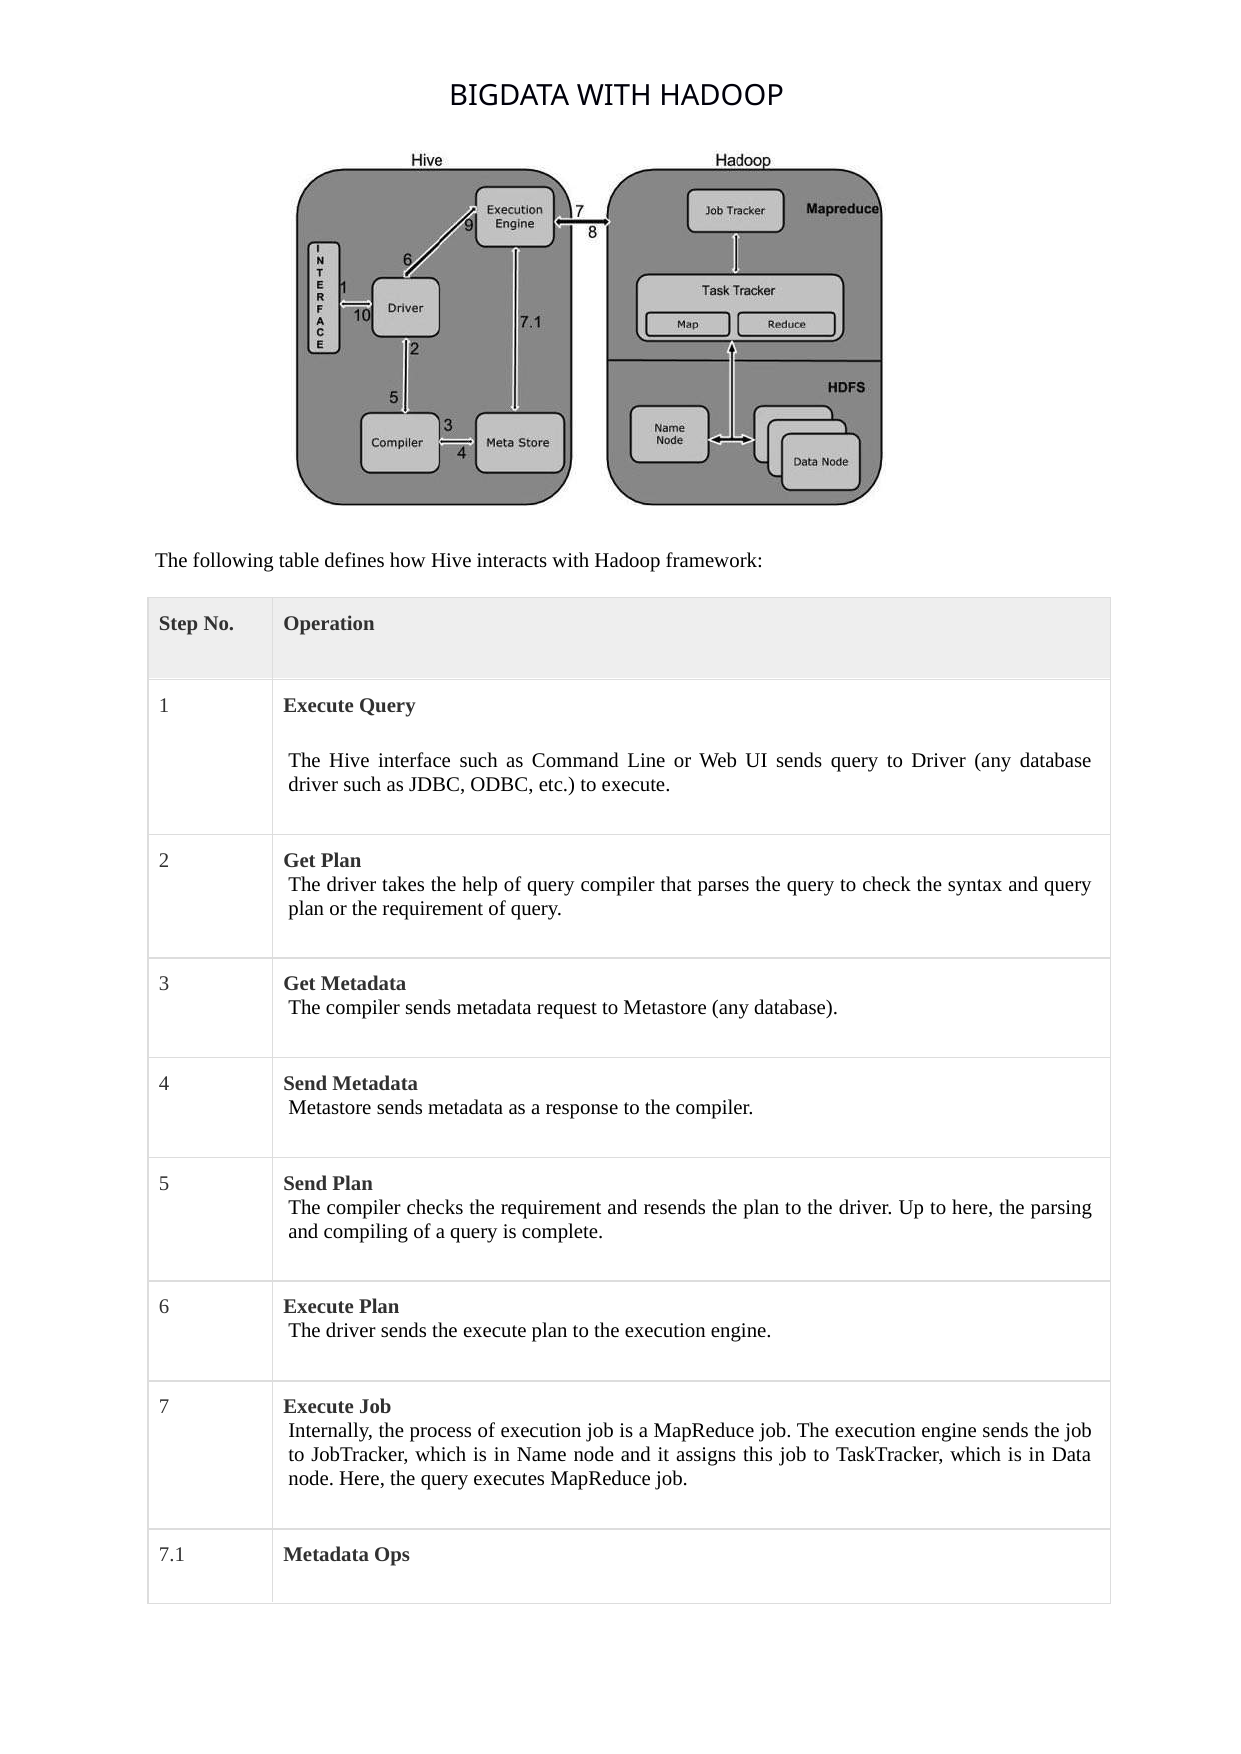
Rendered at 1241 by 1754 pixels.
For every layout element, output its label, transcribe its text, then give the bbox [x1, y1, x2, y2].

table_cell Send Metadata Metastore sends metadata as a response to the compiler. [273, 1058, 1110, 1157]
picture [290, 150, 887, 506]
table_cell Get Metadata The compiler sends metadata request to Metastore (any database). [273, 959, 1110, 1057]
table_cell Execute Query The Hive interface such as Command Line or Web UI sends query to Driver (any database driver such as JDBC, ODBC, etc.) to execute. [273, 680, 1110, 833]
text The following table defines how Hive interacts with Hadoop framework: [155, 534, 1085, 572]
table_cell Execute Job Internally, the process of execution job is a MapReduce job. The execution engine sends the job to JobTracker, which is in Name node and it assigns this job to TaskTracker, which is in Data node. Here, the query executes MapReduce job. [273, 1382, 1110, 1528]
table_cell 4 [149, 1058, 272, 1157]
table_header Operation [273, 598, 1110, 678]
table_cell 7 [149, 1382, 272, 1528]
table_cell Send Plan The compiler checks the requirement and resends the plan to the driver. Up to here, the parsing and compiling of a query is complete. [273, 1158, 1110, 1280]
table_cell 6 [149, 1282, 272, 1380]
table_cell 7.1 [149, 1530, 272, 1602]
table_cell 2 [149, 835, 272, 957]
table_cell Execute Plan The driver sends the execute plan to the execution engine. [273, 1282, 1110, 1380]
table_cell 1 [149, 680, 272, 833]
table_cell 5 [149, 1158, 272, 1280]
table_header Step No. [149, 598, 272, 678]
table_cell 3 [149, 959, 272, 1057]
table_cell Get Plan The driver takes the help of query compiler that parses the query to check the syntax and query plan or the requirement of query. [273, 835, 1110, 957]
table_cell Metadata Ops [273, 1530, 1110, 1602]
